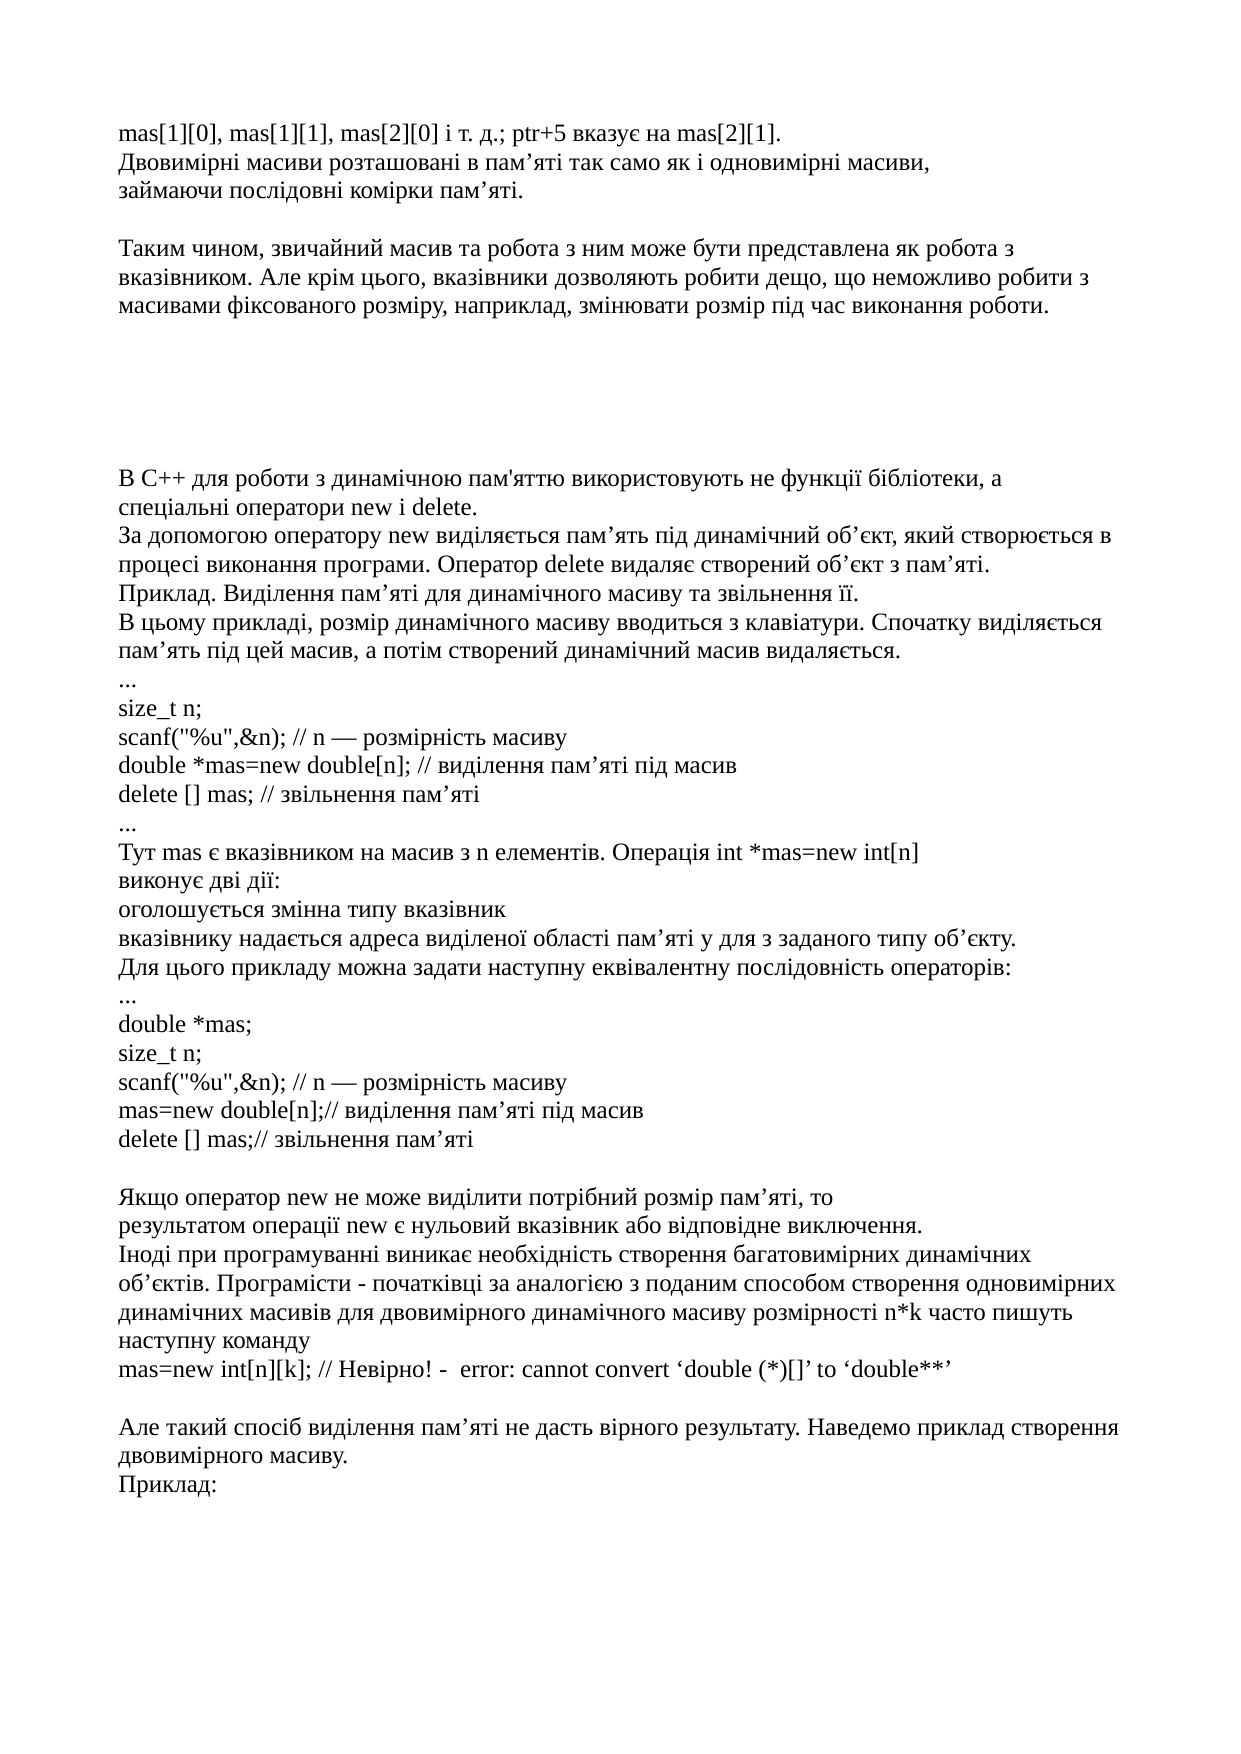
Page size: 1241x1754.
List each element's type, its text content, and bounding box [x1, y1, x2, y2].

text ... [118, 981, 1122, 1009]
text Приклад: [118, 1469, 1122, 1498]
text double *mas; [118, 1009, 1122, 1038]
text mas=new int[n][k]; // Невірно! - error: cannot convert ‘double (*)[]’ to ‘double**’ [118, 1354, 1122, 1383]
text mas[1][0], mas[1][1], mas[2][0] і т. д.; ptr+5 вказує на mas[2][1]. [118, 118, 1122, 147]
text delete [] mas; // звільнення пам’яті [118, 779, 1122, 808]
text scanf("%u",&n); // n — розмірність масиву [118, 722, 1122, 751]
text В цьому прикладі, розмір динамічного масиву вводиться з клавіатури. Спочатку виділяється [118, 607, 1122, 636]
text об’єктів. Програмісти - початківці за аналогією з поданим способом створення одновимірних [118, 1268, 1122, 1297]
text наступну команду [118, 1326, 1122, 1354]
text За допомогою оператору new виділяється пам’ять під динамічний об’єкт, який створюється в [118, 521, 1122, 549]
text пам’ять під цей масив, а потім створений динамічний масив видаляється. [118, 636, 1122, 664]
text динамічних масивів для двовимірного динамічного масиву розмірності n*k часто пишуть [118, 1297, 1122, 1326]
text Для цього прикладу можна задати наступну еквівалентну послідовність операторів: [118, 952, 1122, 981]
text double *mas=new double[n]; // виділення пам’яті під масив [118, 751, 1122, 779]
text Таким чином, звичайний масив та робота з ним може бути представлена як робота з вказівником. Але крім цього, вказівники дозволяють робити дещо, що неможливо робити з масивами фіксованого розміру, наприклад, змінювати розмір під час виконання роботи. [118, 233, 1122, 319]
text двовимірного масиву. [118, 1441, 1122, 1469]
text ... [118, 808, 1122, 837]
text В С++ для роботи з динамічною пам'яттю використовують не функції бібліотеки, а спеціальні оператори new і delete. [118, 463, 1122, 521]
text займаючи послідовні комірки пам’яті. [118, 176, 1122, 204]
text процесі виконання програми. Оператор delete видаляє створений об’єкт з пам’яті. [118, 549, 1122, 578]
text mas=new double[n];// виділення пам’яті під масив [118, 1096, 1122, 1124]
text Двовимірні масиви розташовані в пам’яті так само як і одновимірні масиви, [118, 147, 1122, 176]
text оголошується змінна типу вказівник [118, 894, 1122, 923]
text виконує дві дії: [118, 866, 1122, 894]
text ... [118, 664, 1122, 693]
text Але такий спосіб виділення пам’яті не дасть вірного результату. Наведемо приклад створення [118, 1412, 1122, 1441]
text результатом операції new є нульовий вказівник або відповідне виключення. [118, 1211, 1122, 1239]
text size_t n; [118, 693, 1122, 722]
text size_t n; [118, 1038, 1122, 1067]
text вказівнику надається адреса виділеної області пам’яті у для з заданого типу об’єкту. [118, 923, 1122, 952]
text Тут mas є вказівником на масив з n елементів. Операція int *mas=new int[n] [118, 837, 1122, 866]
text delete [] mas;// звільнення пам’яті [118, 1124, 1122, 1153]
text Іноді при програмуванні виникає необхідність створення багатовимірних динамічних [118, 1239, 1122, 1268]
text Якщо оператор new не може виділити потрібний розмір пам’яті, то [118, 1182, 1122, 1211]
text scanf("%u",&n); // n — розмірність масиву [118, 1067, 1122, 1096]
text Приклад. Виділення пам’яті для динамічного масиву та звільнення її. [118, 578, 1122, 607]
